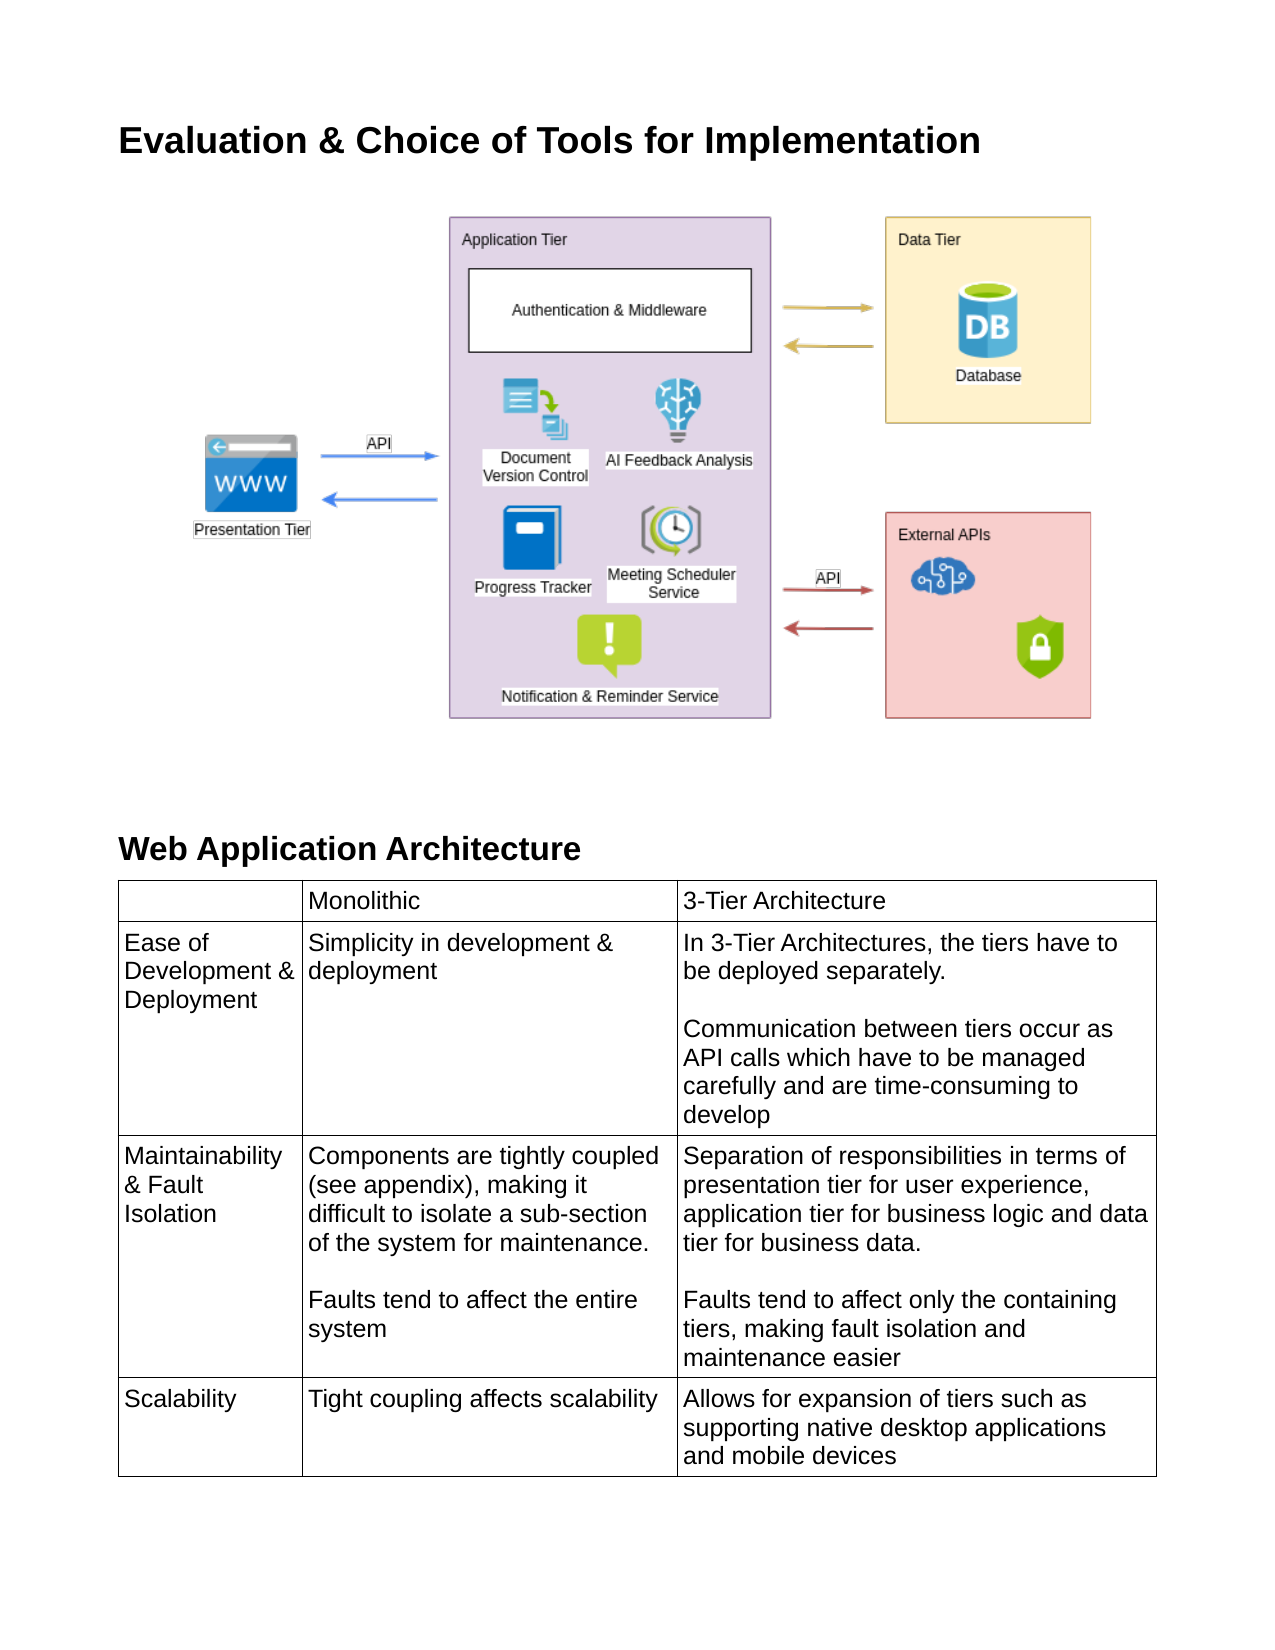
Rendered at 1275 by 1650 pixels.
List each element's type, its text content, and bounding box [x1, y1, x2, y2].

picture [158, 174, 1092, 756]
subtitle Web Application Architecture [118, 829, 1157, 867]
table_cell Scalability [119, 1378, 302, 1476]
subtitle Evaluation & Choice of Tools for Implementation [118, 118, 1157, 161]
table_cell Separation of responsibilities in terms of presentation tier for user experience, application tier for business logic and data tier for business data. Faults tend to affect only the containing tiers, making fault isolation and maintenance easier [678, 1136, 1156, 1377]
table_cell Tight coupling affects scalability [303, 1378, 677, 1476]
table_cell Ease of Development & Deployment [119, 922, 302, 1134]
table_header 3-Tier Architecture [678, 881, 1156, 921]
table_cell Simplicity in development & deployment [303, 922, 677, 1134]
table_header [119, 881, 302, 921]
table_header Monolithic [303, 881, 677, 921]
table_cell Components are tightly coupled (see appendix), making it difficult to isolate a sub-section of the system for maintenance. Faults tend to affect the entire system [303, 1136, 677, 1377]
table_cell Maintainability & Fault Isolation [119, 1136, 302, 1377]
table_cell Allows for expansion of tiers such as supporting native desktop applications and mobile devices [678, 1378, 1156, 1476]
table_cell In 3-Tier Architectures, the tiers have to be deployed separately. Communication between tiers occur as API calls which have to be managed carefully and are time-consuming to develop [678, 922, 1156, 1134]
